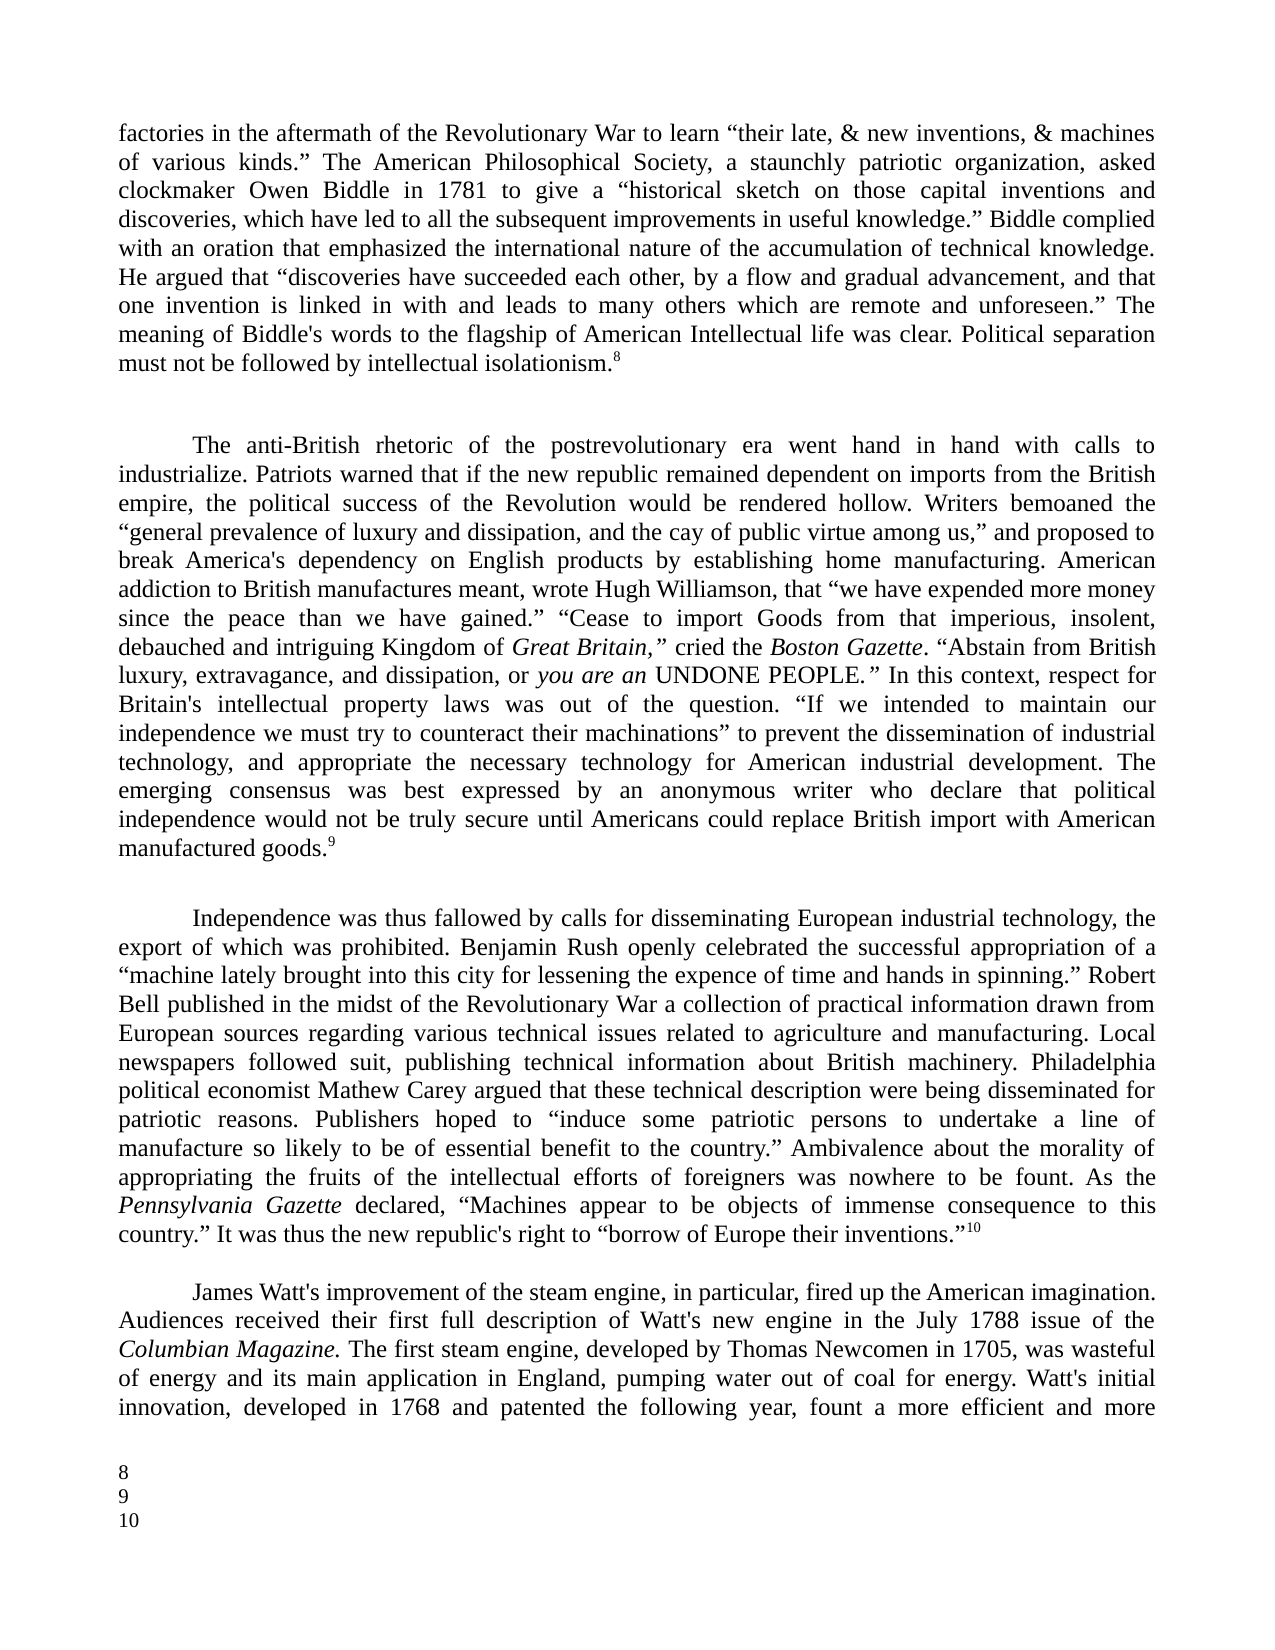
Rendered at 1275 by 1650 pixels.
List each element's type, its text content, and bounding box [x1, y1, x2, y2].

text James Watt's improvement of the steam engine, in particular, fired up the American imagination. Audiences received their first full description of Watt's new engine in the July 1788 issue of the Columbian Magazine. The first steam engine, developed by Thomas Newcomen in 1705, was wasteful of energy and its main application in England, pumping water out of coal for energy. Watt's initial innovation, developed in 1768 and patented the following year, fount a more efficient and more [118, 1277, 1157, 1421]
text factories in the aftermath of the Revolutionary War to learn “their late, & new inventions, & machines of various kinds.” The American Philosophical Society, a staunchly patriotic organization, asked clockmaker Owen Biddle in 1781 to give a “historical sketch on those capital inventions and discoveries, which have led to all the subsequent improvements in useful knowledge.” Biddle complied with an oration that emphasized the international nature of the accumulation of technical knowledge. He argued that “discoveries have succeeded each other, by a flow and gradual advancement, and that one invention is linked in with and leads to many others which are remote and unforeseen.” The meaning of Biddle's words to the flagship of American Intellectual life was clear. Political separation must not be followed by intellectual isolationism. [118, 118, 1157, 377]
text The anti-British rhetoric of the postrevolutionary era went hand in hand with calls to industrialize. Patriots warned that if the new republic remained dependent on imports from the British empire, the political success of the Revolution would be rendered hollow. Writers bemoaned the “general prevalence of luxury and dissipation, and the cay of public virtue among us,” and proposed to break America's dependency on English products by establishing home manufacturing. American addiction to British manufactures meant, wrote Hugh Williamson, that “we have expended more money since the peace than we have gained.” “Cease to import Goods from that imperious, insolent, debauched and intriguing Kingdom of Great Britain,” cried the Boston Gazette. “Abstain from British luxury, extravagance, and dissipation, or you are an UNDONE PEOPLE.” In this context, respect for Britain's intellectual property laws was out of the question. “If we intended to maintain our independence we must try to counteract their machinations” to prevent the dissemination of industrial technology, and appropriate the necessary technology for American industrial development. The emerging consensus was best expressed by an anonymous writer who declare that political independence would not be truly secure until Americans could replace British import with American manufactured goods. [118, 431, 1157, 862]
text Independence was thus fallowed by calls for disseminating European industrial technology, the export of which was prohibited. Benjamin Rush openly celebrated the successful appropriation of a “machine lately brought into this city for lessening the expence of time and hands in spinning.” Robert Bell published in the midst of the Revolutionary War a collection of practical information drawn from European sources regarding various technical issues related to agriculture and manufacturing. Local newspapers followed suit, publishing technical information about British machinery. Philadelphia political economist Mathew Carey argued that these technical description were being disseminated for patriotic reasons. Publishers hoped to “induce some patriotic persons to undertake a line of manufacture so likely to be of essential benefit to the country.” Ambivalence about the morality of appropriating the fruits of the intellectual efforts of foreigners was nowhere to be fount. As the Pennsylvania Gazette declared, “Machines appear to be objects of immense consequence to this country.” It was thus the new republic's right to “borrow of Europe their inventions.” [118, 903, 1157, 1248]
